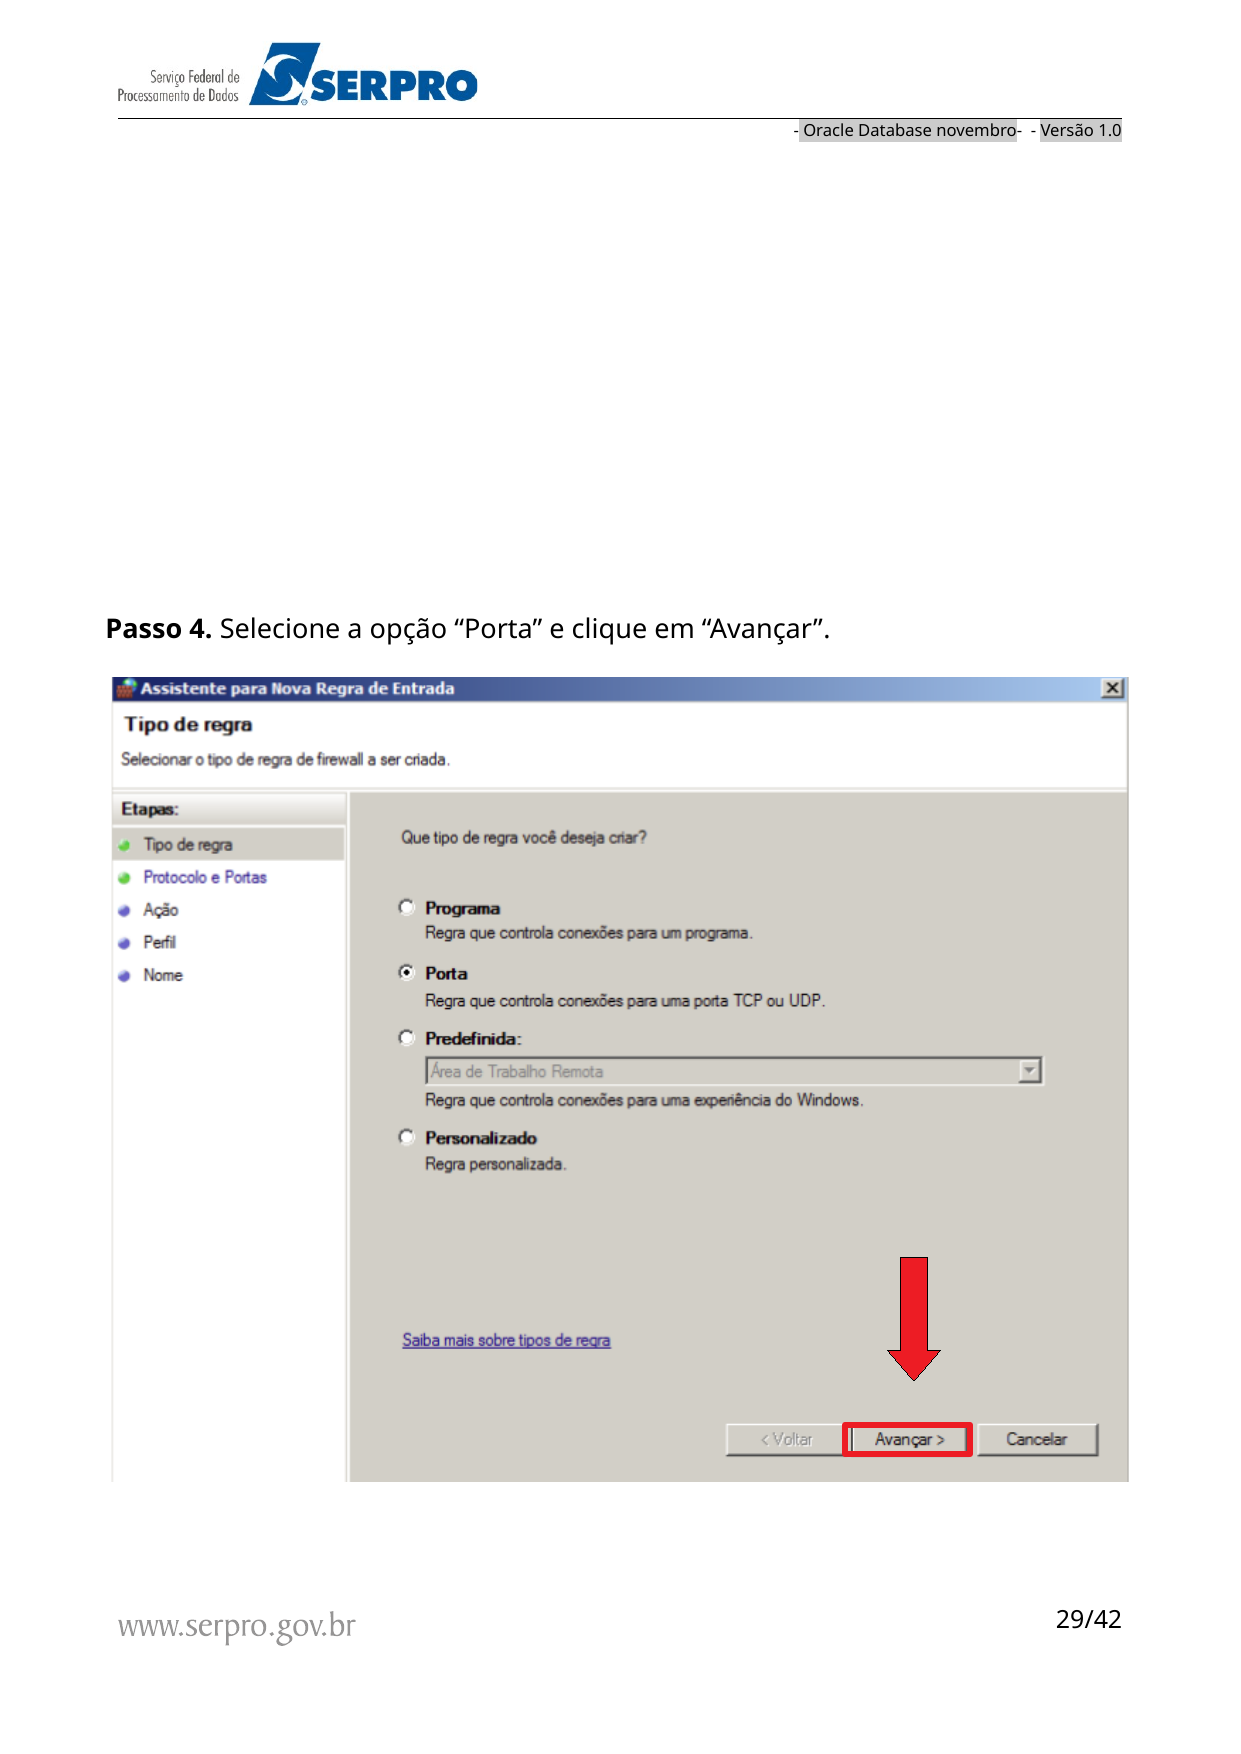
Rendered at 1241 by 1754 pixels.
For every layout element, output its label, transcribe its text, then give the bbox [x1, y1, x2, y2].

picture [118, 41, 478, 106]
text Passo 4. Selecione a opção “Porta” e clique em “Avançar”. [105, 609, 1122, 646]
picture [111, 677, 1129, 1482]
